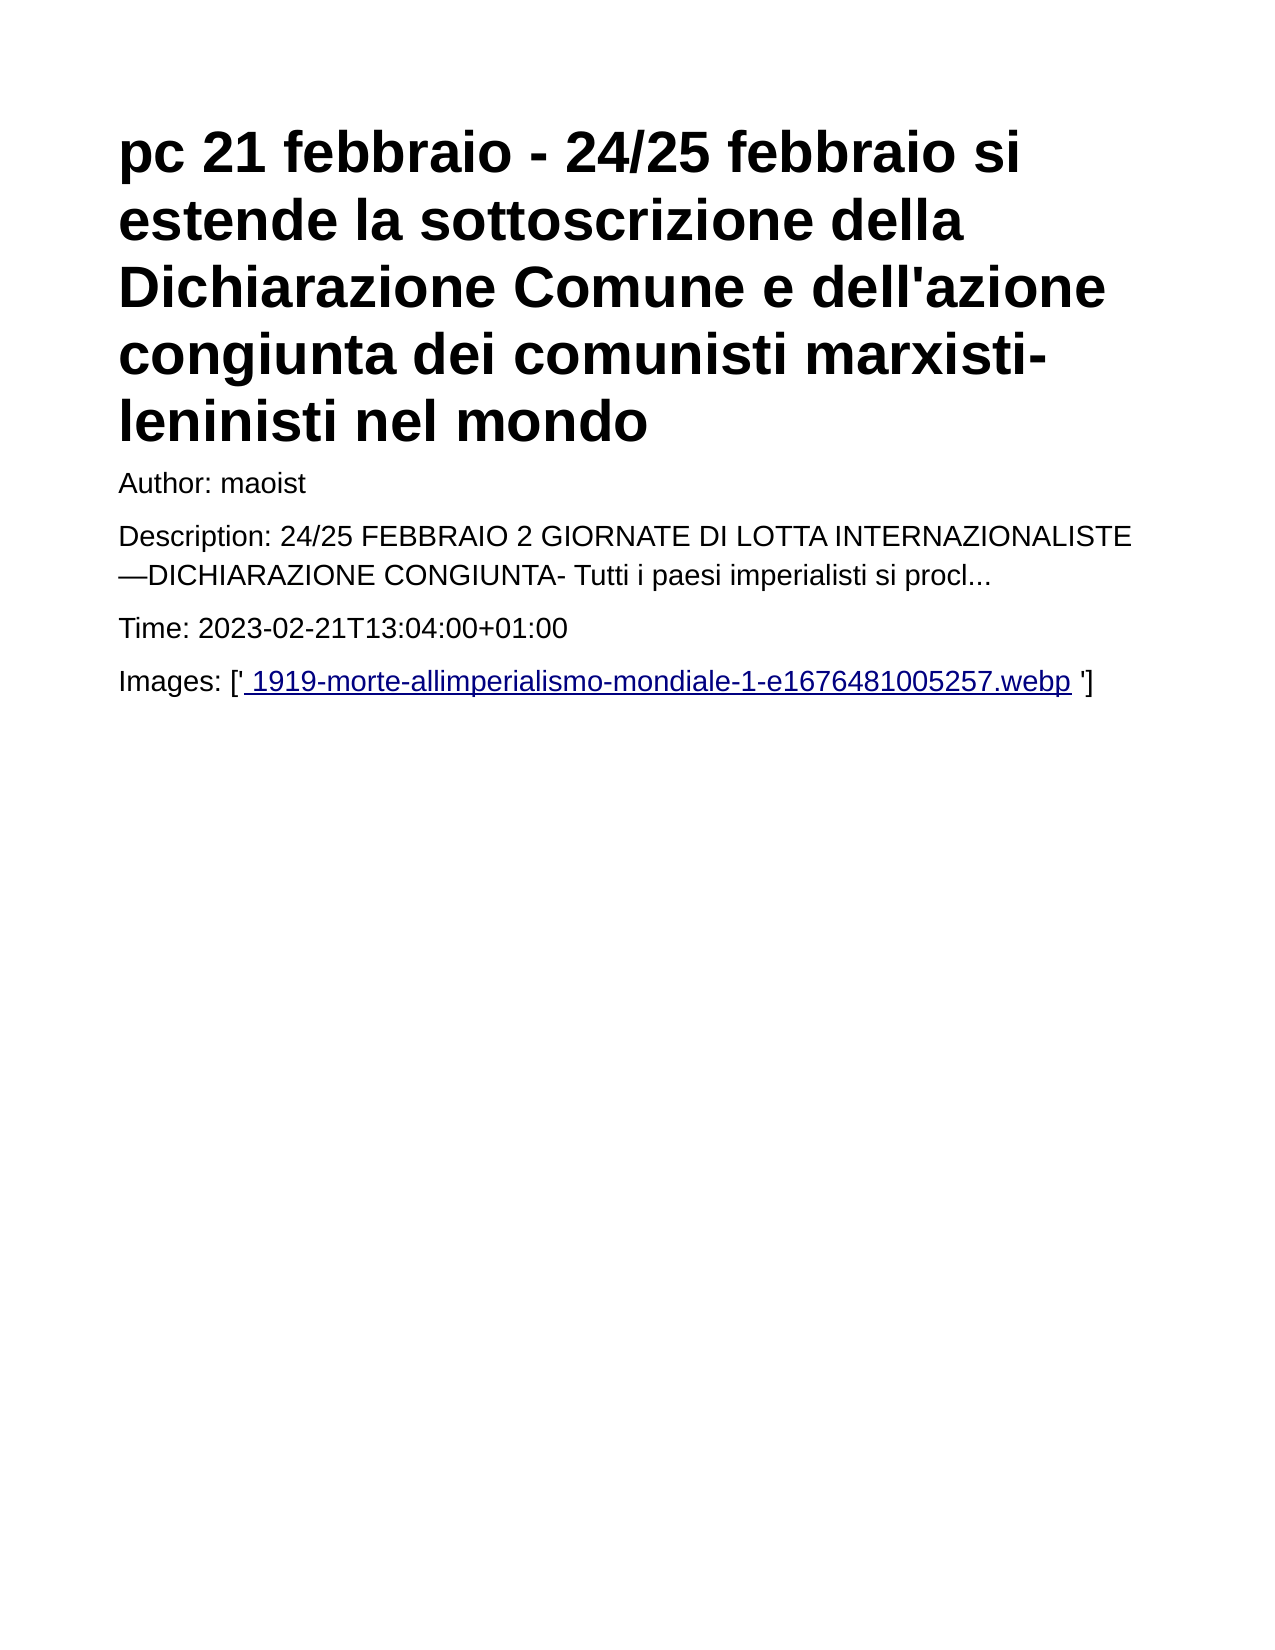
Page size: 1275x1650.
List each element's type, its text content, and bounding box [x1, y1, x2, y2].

text Time: 2023-02-21T13:04:00+01:00 [118, 611, 1157, 644]
subtitle pc 21 febbraio - 24/25 febbraio si estende la sottoscrizione della Dichiarazione Comune e dell'azione congiunta dei comunisti marxisti-leninisti nel mondo [118, 118, 1157, 453]
text Images: [' 1919-morte-allimperialismo-mondiale-1-e1676481005257.webp '] [118, 664, 1157, 697]
text Description: 24/25 FEBBRAIO 2 GIORNATE DI LOTTA INTERNAZIONALISTE —DICHIARAZIONE CONGIUNTA- Tutti i paesi imperialisti si procl... [118, 519, 1157, 591]
text Author: maoist [118, 466, 1157, 499]
